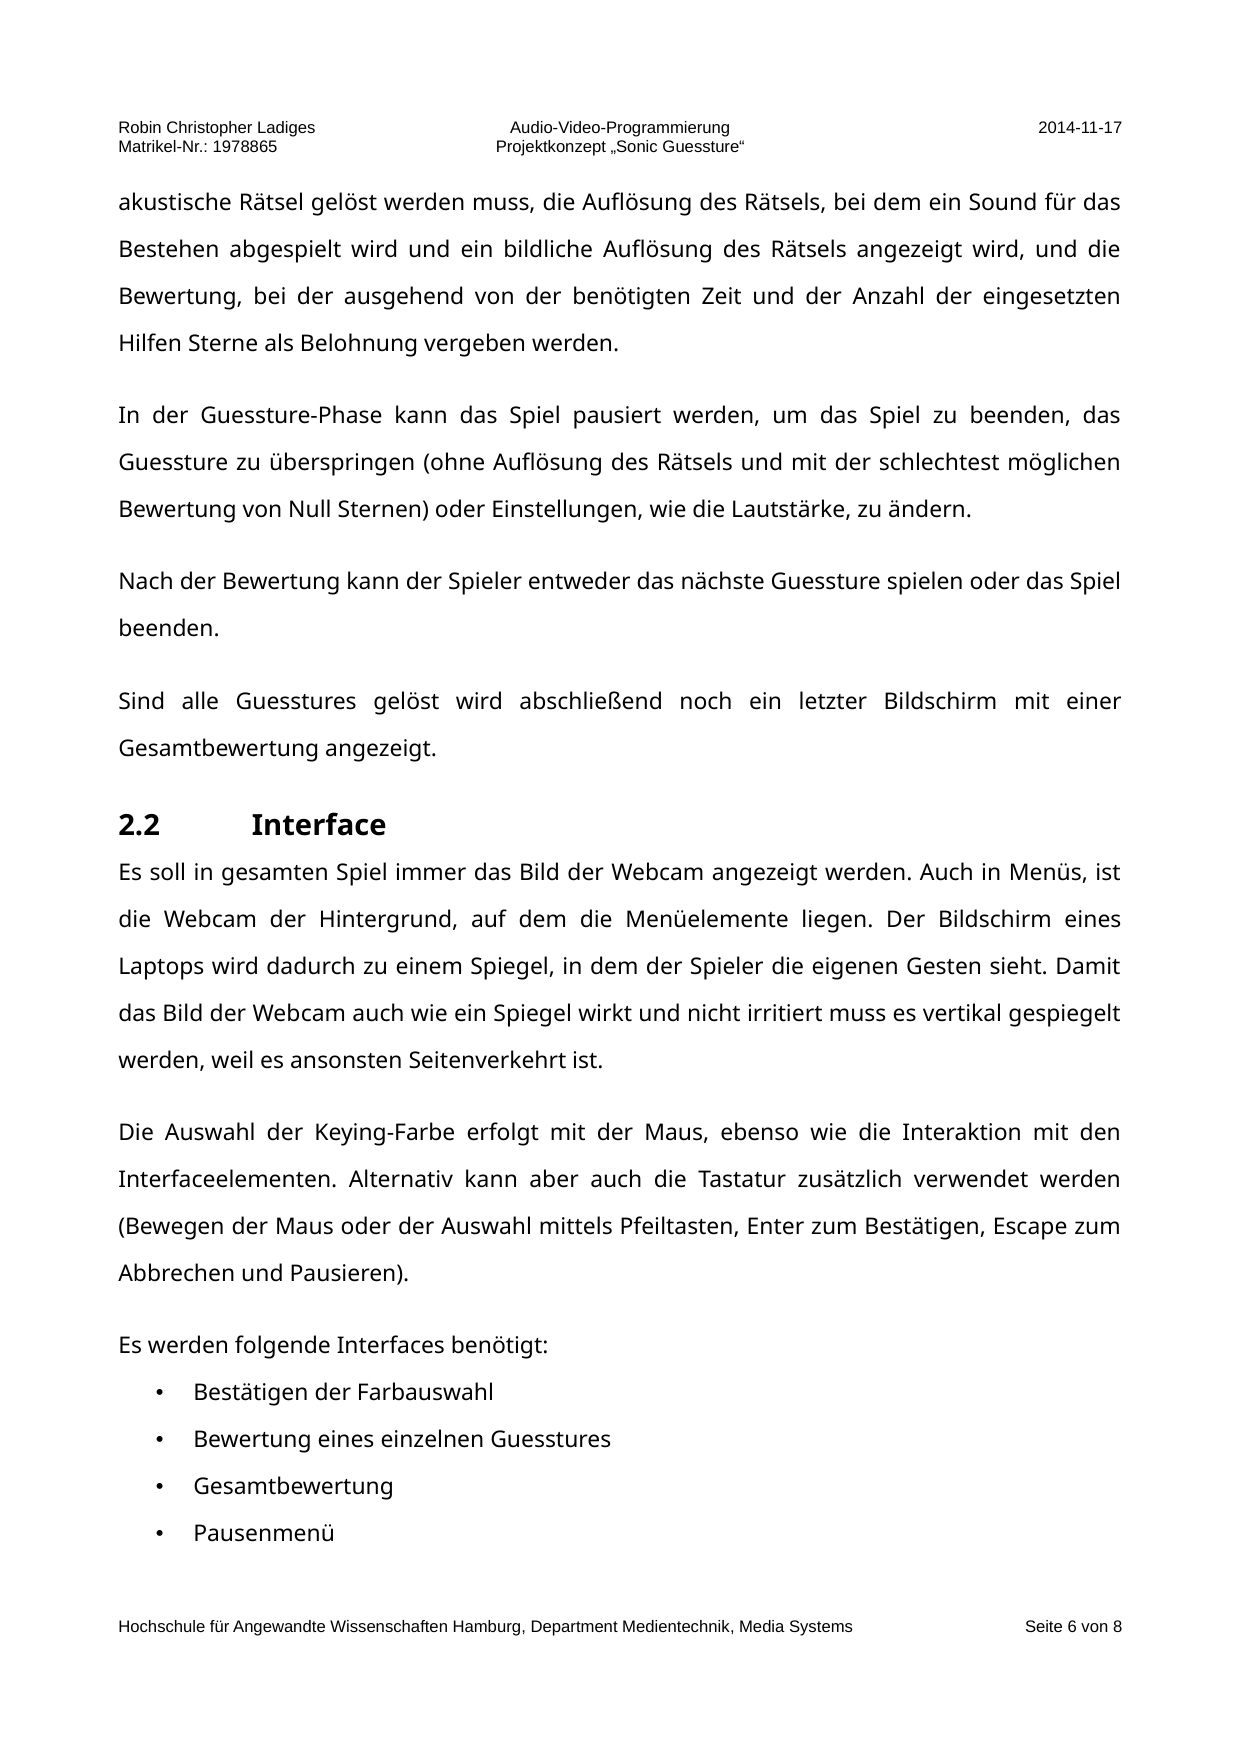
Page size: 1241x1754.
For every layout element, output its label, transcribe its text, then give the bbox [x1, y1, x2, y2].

text Sind alle Guesstures gelöst wird abschließend noch ein letzter Bildschirm mit einer Gesamtbewer­tung angezeigt. [118, 685, 1122, 763]
text Es soll in gesamten Spiel immer das Bild der Webcam angezeigt werden. Auch in Menüs, ist die Webcam der Hintergrund, auf dem die Menüelemente liegen. Der Bildschirm eines Laptops wird dadurch zu einem Spiegel, in dem der Spieler die eigenen Gesten sieht. Damit das Bild der Web­cam auch wie ein Spiegel wirkt und nicht irritiert muss es vertikal gespiegelt werden, weil es an­sonsten Seitenverkehrt ist. [118, 856, 1122, 1075]
text Nach der Bewertung kann der Spieler entweder das nächste Guessture spielen oder das Spiel be­enden. [118, 565, 1122, 643]
text Es werden folgende Interfaces benötigt: [118, 1329, 1122, 1361]
subtitle 2.2 Interface [118, 804, 1122, 844]
list Pausenmenü [156, 1517, 1122, 1548]
text In der Guessture-Phase kann das Spiel pausiert werden, um das Spiel zu beenden, das Guessture zu überspringen (ohne Auflösung des Rätsels und mit der schlechtest möglichen Bewertung von Null Sternen) oder Einstellungen, wie die Lautstärke, zu ändern. [118, 399, 1122, 524]
text Die Auswahl der Keying-Farbe erfolgt mit der Maus, ebenso wie die Interaktion mit den Interface­elementen. Alternativ kann aber auch die Tastatur zusätzlich verwendet werden (Bewegen der Maus oder der Auswahl mittels Pfeiltasten, Enter zum Bestätigen, Escape zum Abbrechen und Pausieren). [118, 1116, 1122, 1288]
list Bestätigen der Farbauswahl [156, 1376, 1122, 1407]
list Gesamtbewertung [156, 1470, 1122, 1501]
text akusti­sche Rätsel gelöst werden muss, die Auflösung des Rätsels, bei dem ein Sound für das Bestehen abgespielt wird und ein bildliche Auflösung des Rätsels angezeigt wird, und die Bewertung, bei der ausgehend von der benötigten Zeit und der Anzahl der eingesetzten Hilfen Sterne als Belohnung vergeben werden. [118, 186, 1122, 358]
list Bewertung eines einzelnen Guesstures [156, 1423, 1122, 1454]
